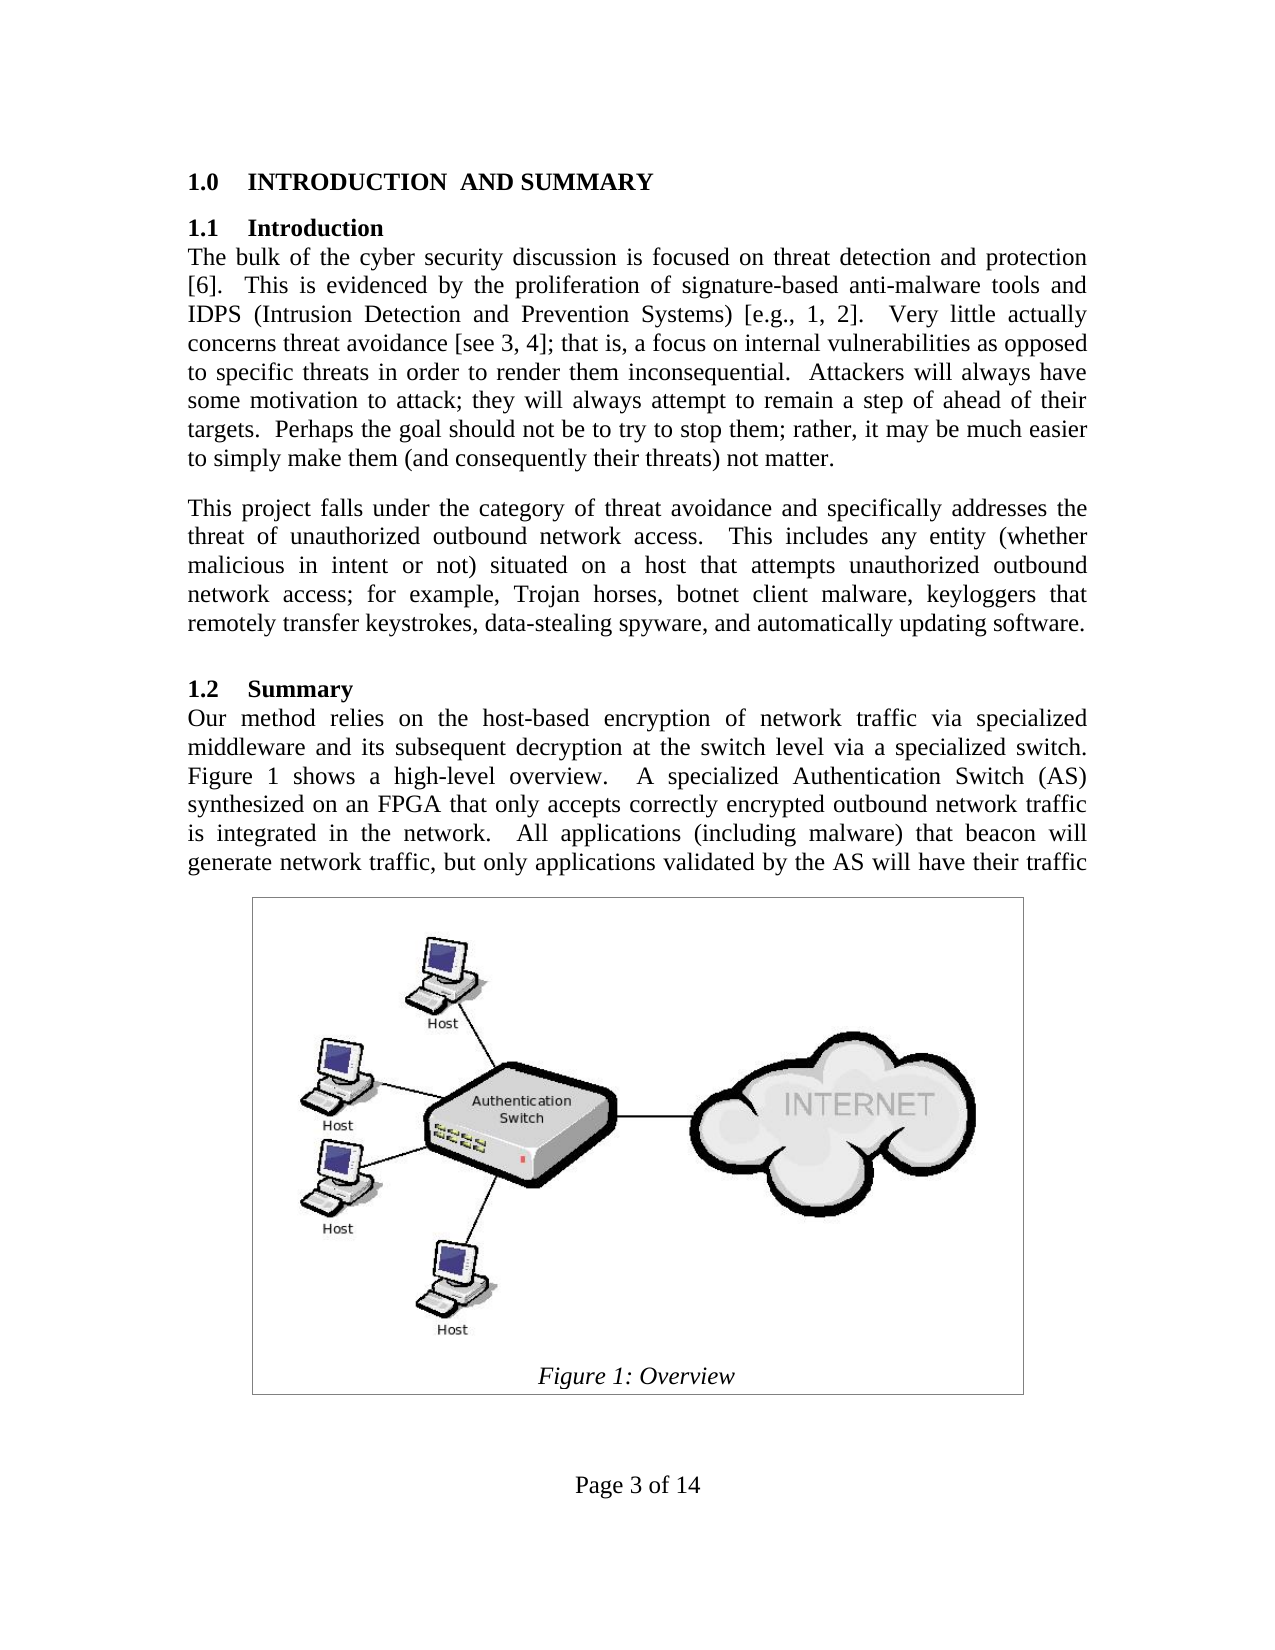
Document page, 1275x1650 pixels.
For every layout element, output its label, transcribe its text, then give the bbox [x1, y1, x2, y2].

subtitle Introduction [187, 196, 1087, 242]
text Figure 1: Overview [259, 1361, 1016, 1388]
subtitle INTRODUCTION AND SUMMARY [187, 150, 1087, 196]
subtitle Summary [187, 657, 1087, 703]
picture [297, 923, 978, 1341]
text Our method relies on the host-based encryption of network traffic via specialized middleware and its subsequent decryption at the switch level via a specialized switch. Figure 1 shows a high-level overview. A specialized Authentication Switch (AS) synthesized on an FPGA that only accepts correctly encrypted outbound network traffic is integrated in the network. All applications (including malware) that beacon will generate network traffic, but only applications validated by the AS will have their traffic [187, 703, 1087, 876]
text This project falls under the category of threat avoidance and specifically addresses the threat of unauthorized outbound network access. This includes any entity (whether malicious in intent or not) situated on a host that attempts unauthorized outbound network access; for example, Trojan horses, botnet client malware, keyloggers that remotely transfer keystrokes, data-stealing spyware, and automatically updating software. [187, 493, 1087, 636]
text The bulk of the cyber security discussion is focused on threat detection and protection [6]. This is evidenced by the proliferation of signature-based anti-malware tools and IDPS (Intrusion Detection and Prevention Systems) [e.g., 1, 2]. Very little actually concerns threat avoidance [see 3, 4]; that is, a focus on internal vulnerabilities as opposed to specific threats in order to render them inconsequential. Attackers will always have some motivation to attack; they will always attempt to remain a step of ahead of their targets. Perhaps the goal should not be to try to stop them; rather, it may be much easier to simply make them (and consequently their threats) not matter. [187, 242, 1087, 472]
